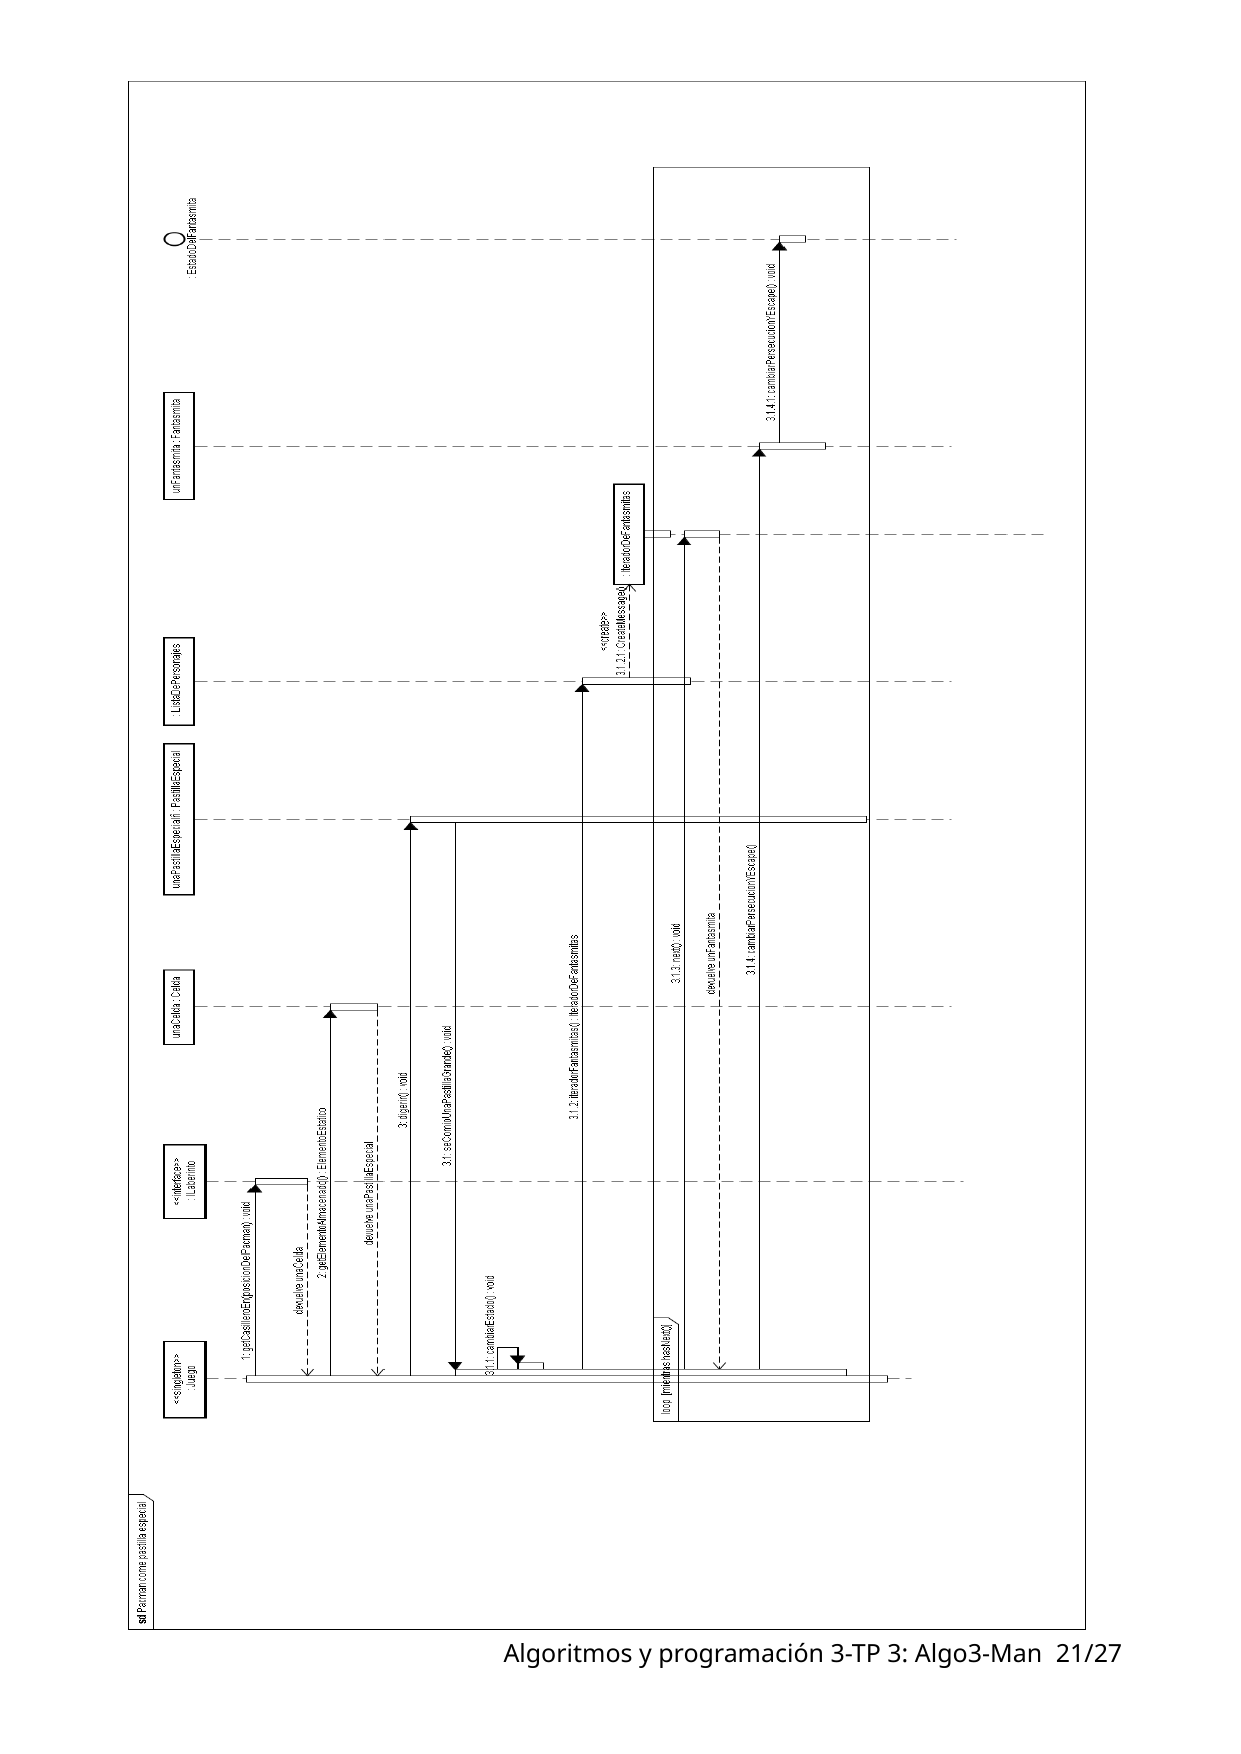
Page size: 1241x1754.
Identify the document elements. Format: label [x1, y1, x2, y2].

picture [118, 75, 1096, 1636]
